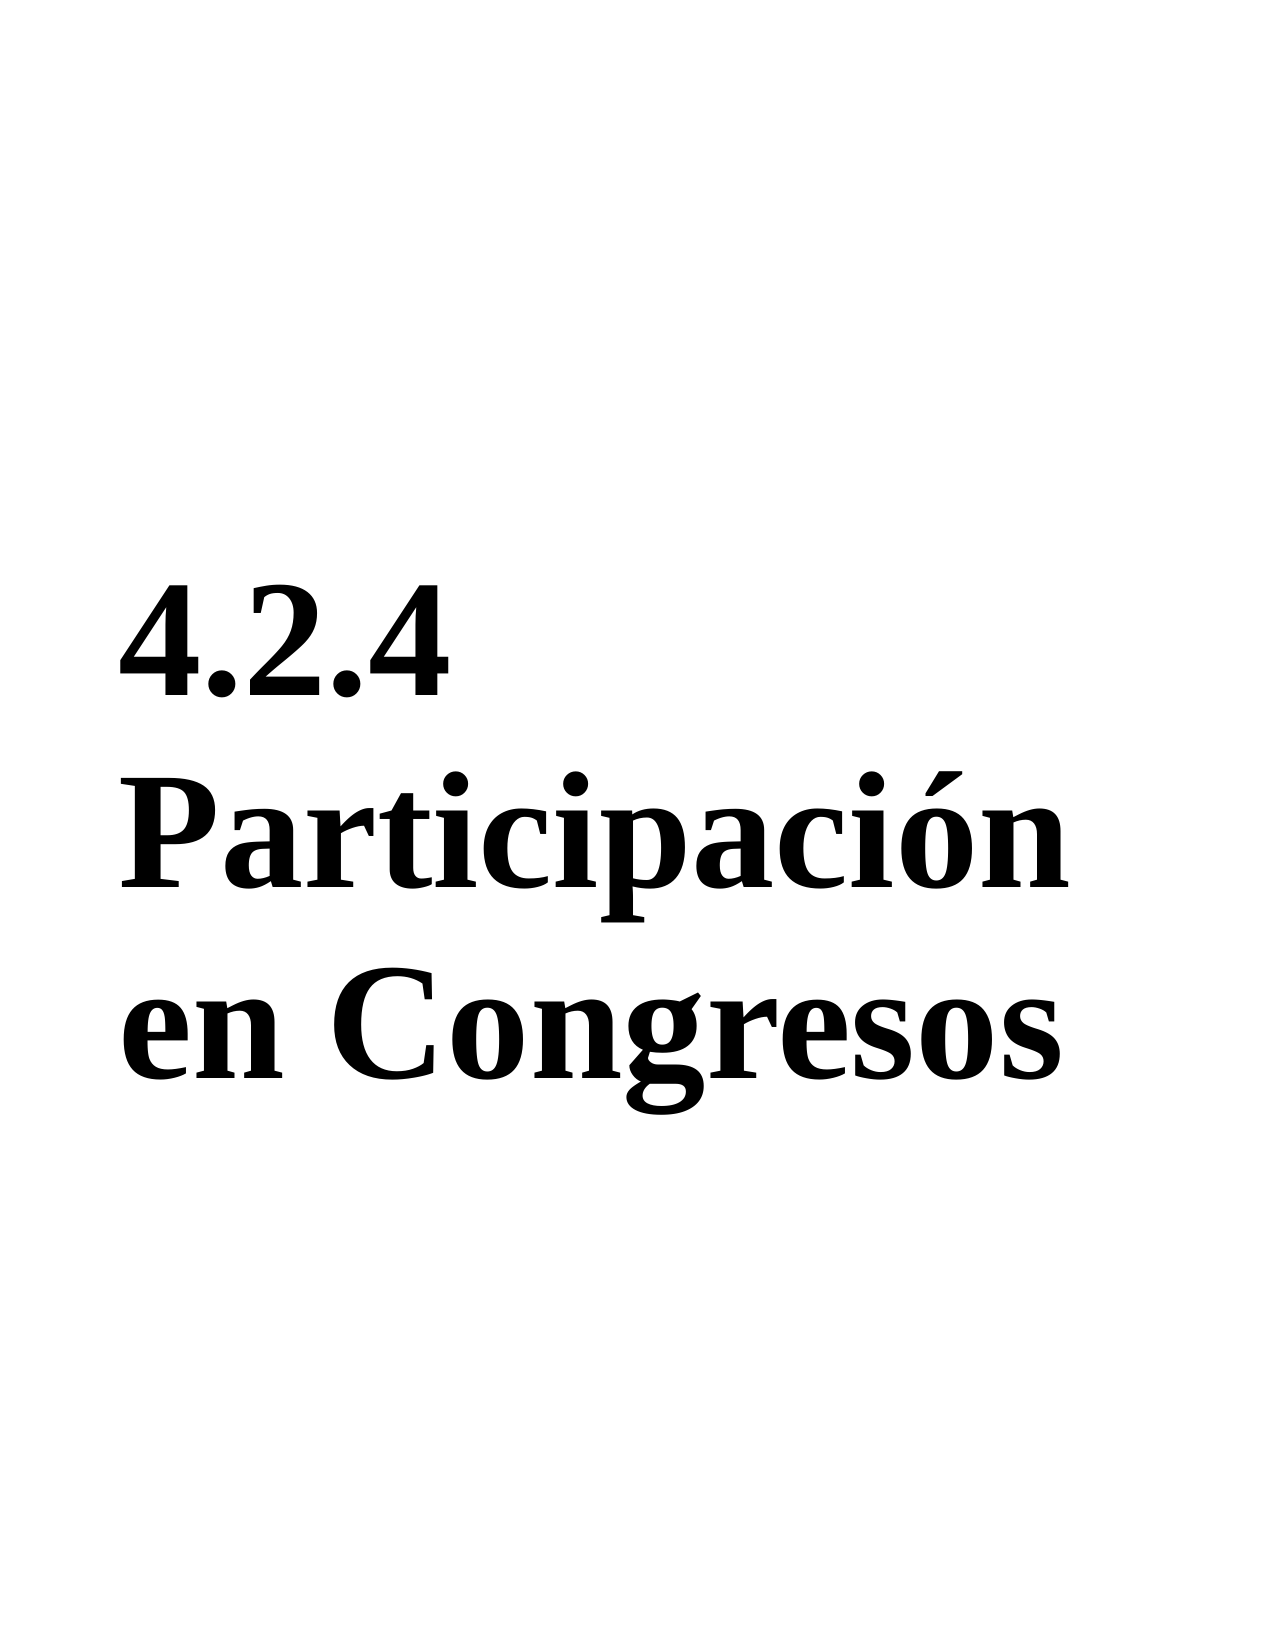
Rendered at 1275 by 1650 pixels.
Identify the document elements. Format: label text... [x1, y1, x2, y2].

text 4.2.4 [118, 540, 1157, 731]
text Participación en Congresos [118, 731, 1157, 1115]
